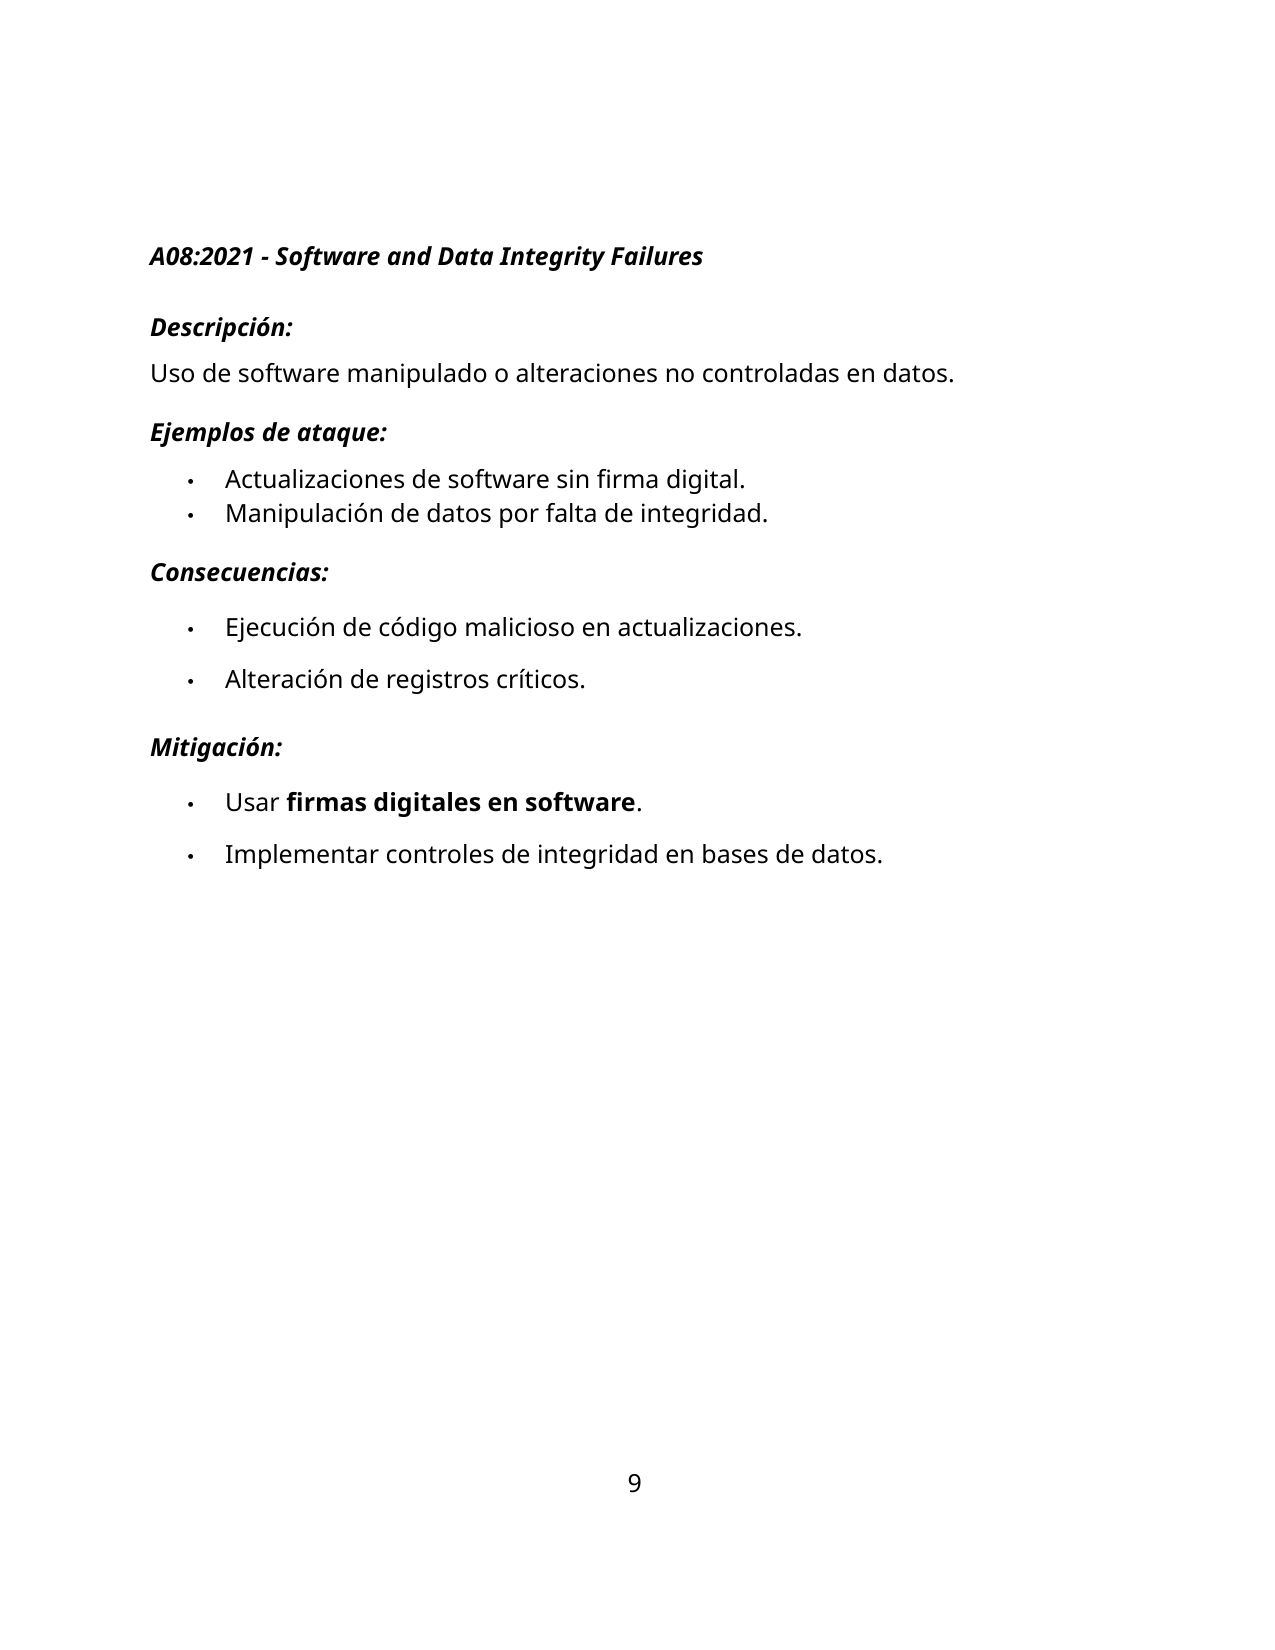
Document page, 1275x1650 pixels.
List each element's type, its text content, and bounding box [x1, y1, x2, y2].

list Actualizaciones de software sin firma digital. [187, 461, 1125, 495]
subtitle Mitigación: [150, 730, 1125, 763]
list Ejecución de código malicioso en actualizaciones. [187, 610, 1125, 644]
list Manipulación de datos por falta de integridad. [187, 495, 1125, 529]
text Uso de software manipulado o alteraciones no controladas en datos. [150, 356, 1125, 390]
list Usar firmas digitales en software. [187, 785, 1125, 819]
list Implementar controles de integridad en bases de datos. [187, 837, 1125, 871]
subtitle Descripción: [150, 310, 1125, 343]
subtitle Consecuencias: [150, 554, 1125, 588]
subtitle A08:2021 - Software and Data Integrity Failures [150, 238, 1125, 272]
subtitle Ejemplos de ataque: [150, 415, 1125, 449]
list Alteración de registros críticos. [187, 662, 1125, 696]
